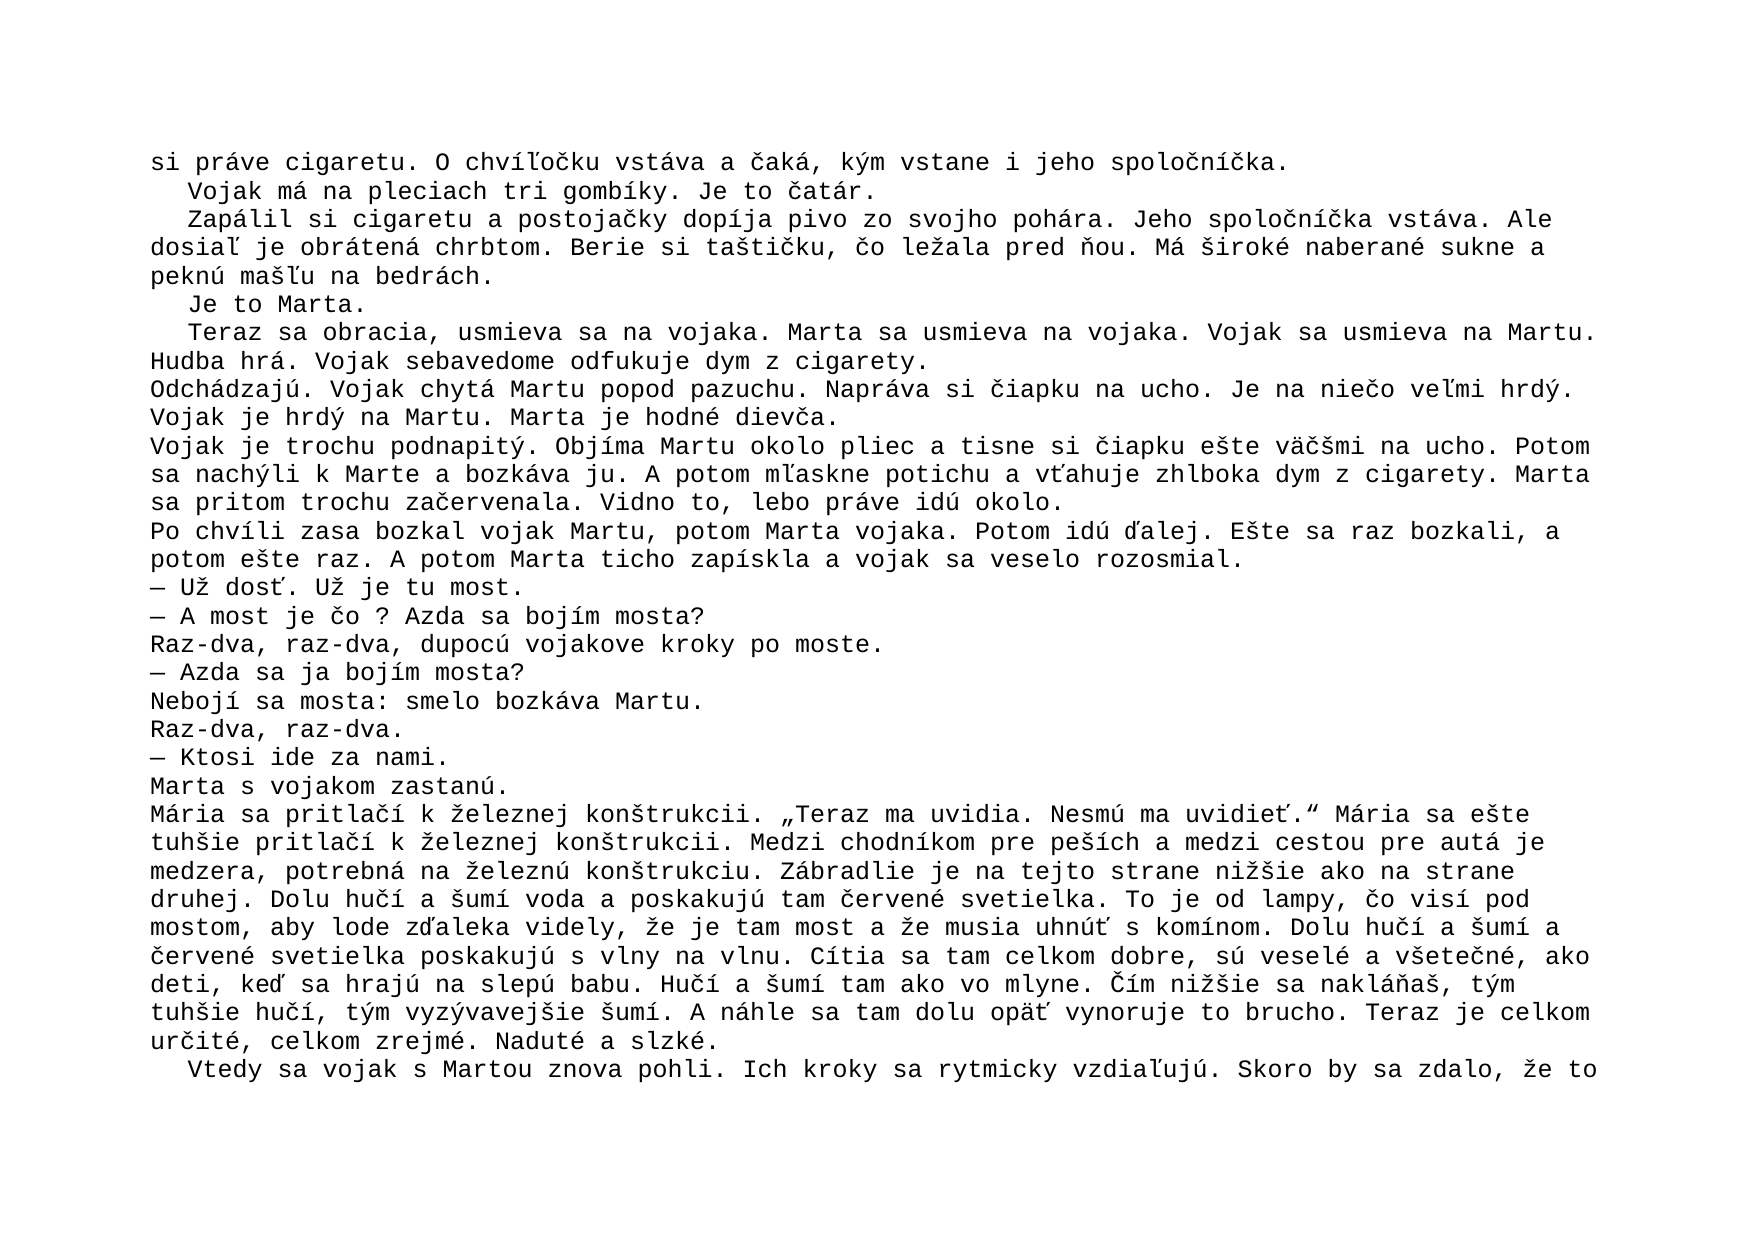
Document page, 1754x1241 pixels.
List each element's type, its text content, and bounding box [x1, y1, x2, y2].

text Vojak má na pleciach tri gombíky. Je to čatár. [150, 178, 1603, 207]
text — Azda sa ja bojím mosta? [150, 660, 1603, 688]
text Raz-dva, raz-dva. [150, 717, 1603, 745]
text si práve cigaretu. O chvíľočku vstáva a čaká, kým vstane i jeho spoločníčka. [150, 150, 1603, 178]
text Marta s vojakom zastanú. [150, 773, 1603, 802]
text Vojak je trochu podnapitý. Objíma Martu okolo pliec a tisne si čiapku ešte väčšmi na ucho. Potom sa nachýli k Marte a bozkáva ju. A potom mľaskne potichu a vťahuje zhlboka dym z cigarety. Marta sa pritom trochu začervenala. Vidno to, lebo práve idú okolo. [150, 433, 1603, 518]
text — Ktosi ide za nami. [150, 745, 1603, 773]
text Raz-dva, raz-dva, dupocú vojakove kroky po moste. [150, 632, 1603, 660]
text Je to Marta. [150, 292, 1603, 320]
text Vtedy sa vojak s Martou znova pohli. Ich kroky sa rytmicky vzdiaľujú. Skoro by sa zdalo, že to [150, 1057, 1603, 1085]
text Odchádzajú. Vojak chytá Martu popod pazuchu. Napráva si čiapku na ucho. Je na niečo veľmi hrdý. [150, 377, 1603, 405]
text Vojak je hrdý na Martu. Marta je hodné dievča. [150, 405, 1603, 433]
text Nebojí sa mosta: smelo bozkáva Martu. [150, 688, 1603, 717]
text Po chvíli zasa bozkal vojak Martu, potom Marta vojaka. Potom idú ďalej. Ešte sa raz bozkali, a potom ešte raz. A potom Marta ticho zapískla a vojak sa veselo rozosmial. [150, 518, 1603, 575]
text Mária sa pritlačí k železnej konštrukcii. „Teraz ma uvidia. Nesmú ma uvidieť.“ Mária sa ešte tuhšie pritlačí k železnej konštrukcii. Medzi chodníkom pre peších a medzi cestou pre autá je medzera, potrebná na železnú konštrukciu. Zábradlie je na tejto strane nižšie ako na strane druhej. Dolu hučí a šumí voda a poskakujú tam červené svetielka. To je od lampy, čo visí pod mostom, aby lode zďaleka videly, že je tam most a že musia uhnúť s komínom. Dolu hučí a šumí a červené svetielka poskakujú s vlny na vlnu. Cítia sa tam celkom dobre, sú veselé a všetečné, ako deti, keď sa hrajú na slepú babu. Hučí a šumí tam ako vo mlyne. Čím nižšie sa nakláňaš, tým tuhšie hučí, tým vyzývavejšie šumí. A náhle sa tam dolu opäť vynoruje to brucho. Teraz je celkom určité, celkom zrejmé. Naduté a slzké. [150, 802, 1603, 1057]
text Zapálil si cigaretu a postojačky dopíja pivo zo svojho pohára. Jeho spoločníčka vstáva. Ale dosiaľ je obrátená chrbtom. Berie si taštičku, čo ležala pred ňou. Má široké naberané sukne a peknú mašľu na bedrách. [150, 207, 1603, 292]
text — A most je čo ? Azda sa bojím mosta? [150, 603, 1603, 632]
text — Už dosť. Už je tu most. [150, 575, 1603, 603]
text Teraz sa obracia, usmieva sa na vojaka. Marta sa usmieva na vojaka. Vojak sa usmieva na Martu. Hudba hrá. Vojak sebavedome odfukuje dym z cigarety. [150, 320, 1603, 377]
